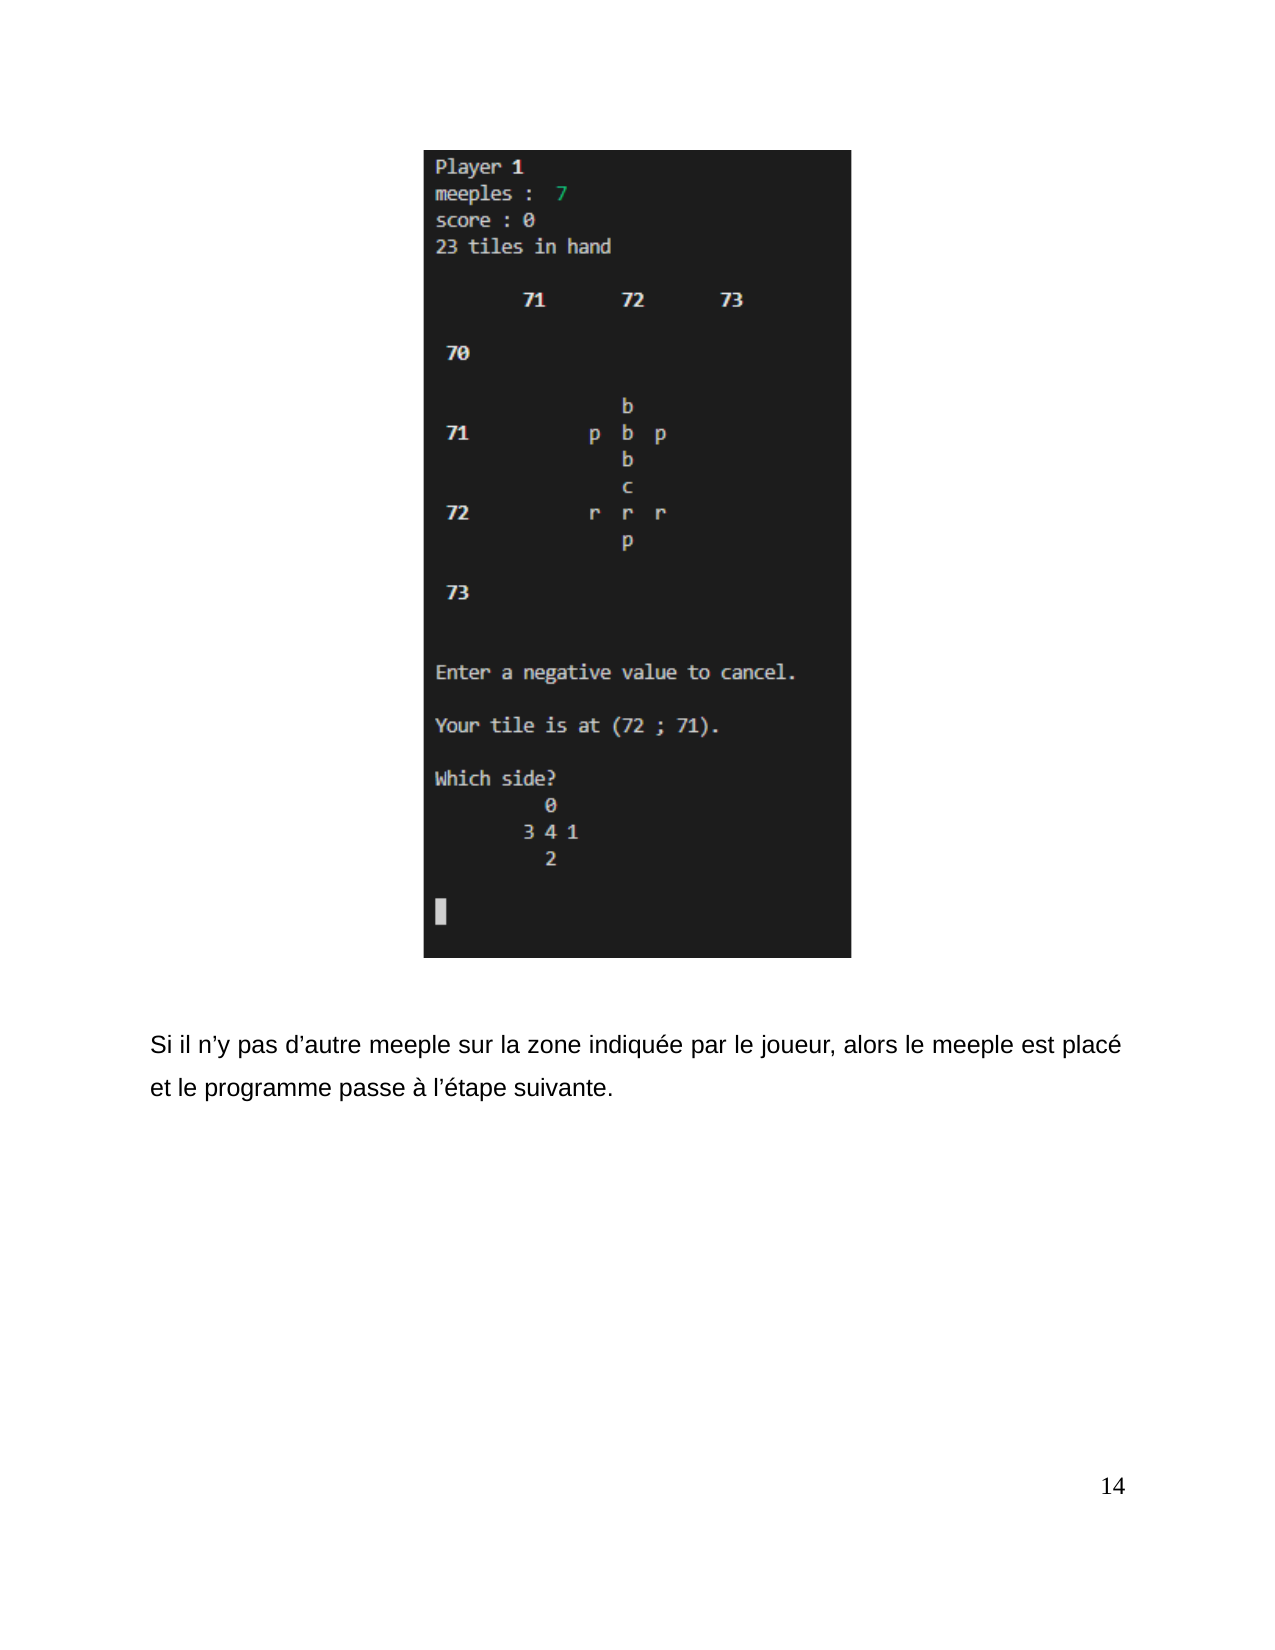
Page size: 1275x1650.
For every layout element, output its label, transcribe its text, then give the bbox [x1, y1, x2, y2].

picture [423, 150, 852, 958]
text Si il n’y pas d’autre meeple sur la zone indiquée par le joueur, alors le meeple est placé et le programme passe à l’étape suivante. [150, 1030, 1125, 1102]
